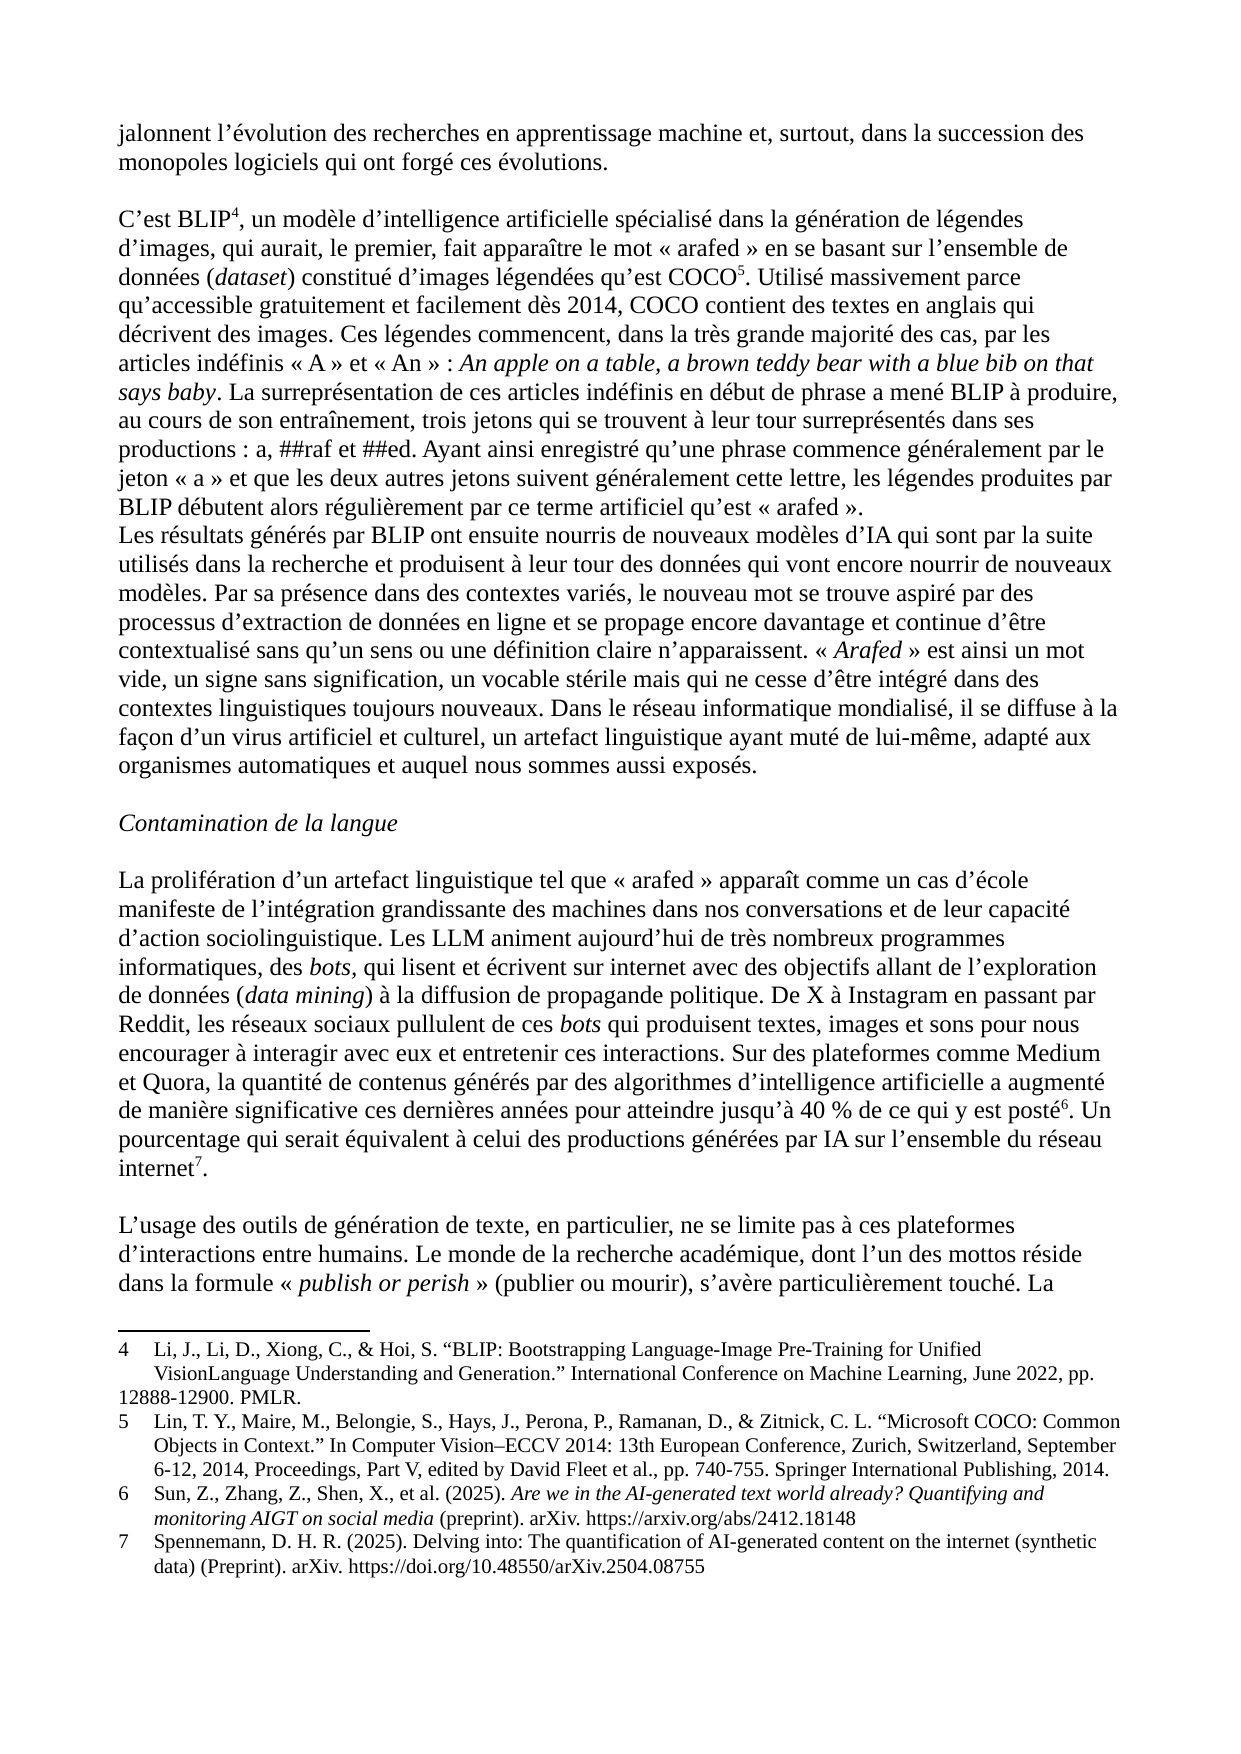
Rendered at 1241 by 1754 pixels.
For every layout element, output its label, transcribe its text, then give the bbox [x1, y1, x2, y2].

text Spennemann, D. H. R. (2025). Delving into: The quantification of AI-generated content on the internet (synthetic data) (Preprint). arXiv. https://doi.org/10.48550/arXiv.2504.08755 [118, 1529, 1122, 1578]
text 12888-12900. PMLR. [118, 1385, 1122, 1409]
text Les résultats générés par BLIP ont ensuite nourris de nouveaux modèles d’IA qui sont par la suite utilisés dans la recherche et produisent à leur tour des données qui vont encore nourrir de nouveaux modèles. Par sa présence dans des contextes variés, le nouveau mot se trouve aspiré par des processus d’extraction de données en ligne et se propage encore davantage et continue d’être contextualisé sans qu’un sens ou une définition claire n’apparaissent. « Arafed » est ainsi un mot vide, un signe sans signification, un vocable stérile mais qui ne cesse d’être intégré dans des contextes linguistiques toujours nouveaux. Dans le réseau informatique mondialisé, il se diffuse à la façon d’un virus artificiel et culturel, un artefact linguistique ayant muté de lui-même, adapté aux organismes automatiques et auquel nous sommes aussi exposés. [118, 521, 1122, 779]
text jalonnent l’évolution des recherches en apprentissage machine et, surtout, dans la succession des monopoles logiciels qui ont forgé ces évolutions. [118, 118, 1122, 176]
text La prolifération d’un artefact linguistique tel que « arafed » apparaît comme un cas d’école manifeste de l’intégration grandissante des machines dans nos conversations et de leur capacité d’action sociolinguistique. Les LLM animent aujourd’hui de très nombreux programmes informatiques, des bots, qui lisent et écrivent sur internet avec des objectifs allant de l’exploration de données (data mining) à la diffusion de propagande politique. De X à Instagram en passant par Reddit, les réseaux sociaux pullulent de ces bots qui produisent textes, images et sons pour nous encourager à interagir avec eux et entretenir ces interactions. Sur des plateformes comme Medium et Quora, la quantité de contenus générés par des algorithmes d’intelligence artificielle a augmenté de manière significative ces dernières années pour atteindre jusqu’à 40 % de ce qui y est posté. Un pourcentage qui serait équivalent à celui des productions générées par IA sur l’ensemble du réseau internet. [118, 866, 1122, 1182]
text Contamination de la langue [118, 808, 1122, 866]
text C’est BLIP, un modèle d’intelligence artificielle spécialisé dans la génération de légendes d’images, qui aurait, le premier, fait apparaître le mot « arafed » en se basant sur l’ensemble de données (dataset) constitué d’images légendées qu’est COCO. Utilisé massivement parce qu’accessible gratuitement et facilement dès 2014, COCO contient des textes en anglais qui décrivent des images. Ces légendes commencent, dans la très grande majorité des cas, par les articles indéfinis « A » et « An » : An apple on a table, a brown teddy bear with a blue bib on that says baby. La surreprésentation de ces articles indéfinis en début de phrase a mené BLIP à produire, au cours de son entraînement, trois jetons qui se trouvent à leur tour surreprésentés dans ses productions : a, ##raf et ##ed. Ayant ainsi enregistré qu’une phrase commence généralement par le jeton « a » et que les deux autres jetons suivent généralement cette lettre, les légendes produites par BLIP débutent alors régulièrement par ce terme artificiel qu’est « arafed ». [118, 204, 1122, 521]
text Lin, T. Y., Maire, M., Belongie, S., Hays, J., Perona, P., Ramanan, D., & Zitnick, C. L. “Microsoft COCO: Common Objects in Context.” In Computer Vision–ECCV 2014: 13th European Conference, Zurich, Switzerland, September 6-12, 2014, Proceedings, Part V, edited by David Fleet et al., pp. 740-755. Springer International Publishing, 2014. [118, 1409, 1122, 1481]
text Sun, Z., Zhang, Z., Shen, X., et al. (2025). Are we in the AI-generated text world already? Quantifying and monitoring AIGT on social media (preprint). arXiv. https://arxiv.org/abs/2412.18148 [118, 1481, 1122, 1529]
text L’usage des outils de génération de texte, en particulier, ne se limite pas à ces plateformes d’interactions entre humains. Le monde de la recherche académique, dont l’un des mottos réside dans la formule « publish or perish » (publier ou mourir), s’avère particulièrement touché. La [118, 1211, 1122, 1297]
text Li, J., Li, D., Xiong, C., & Hoi, S. “BLIP: Bootstrapping Language-Image Pre-Training for Unified VisionLanguage Understanding and Generation.” International Conference on Machine Learning, June 2022, pp. [118, 1337, 1122, 1385]
